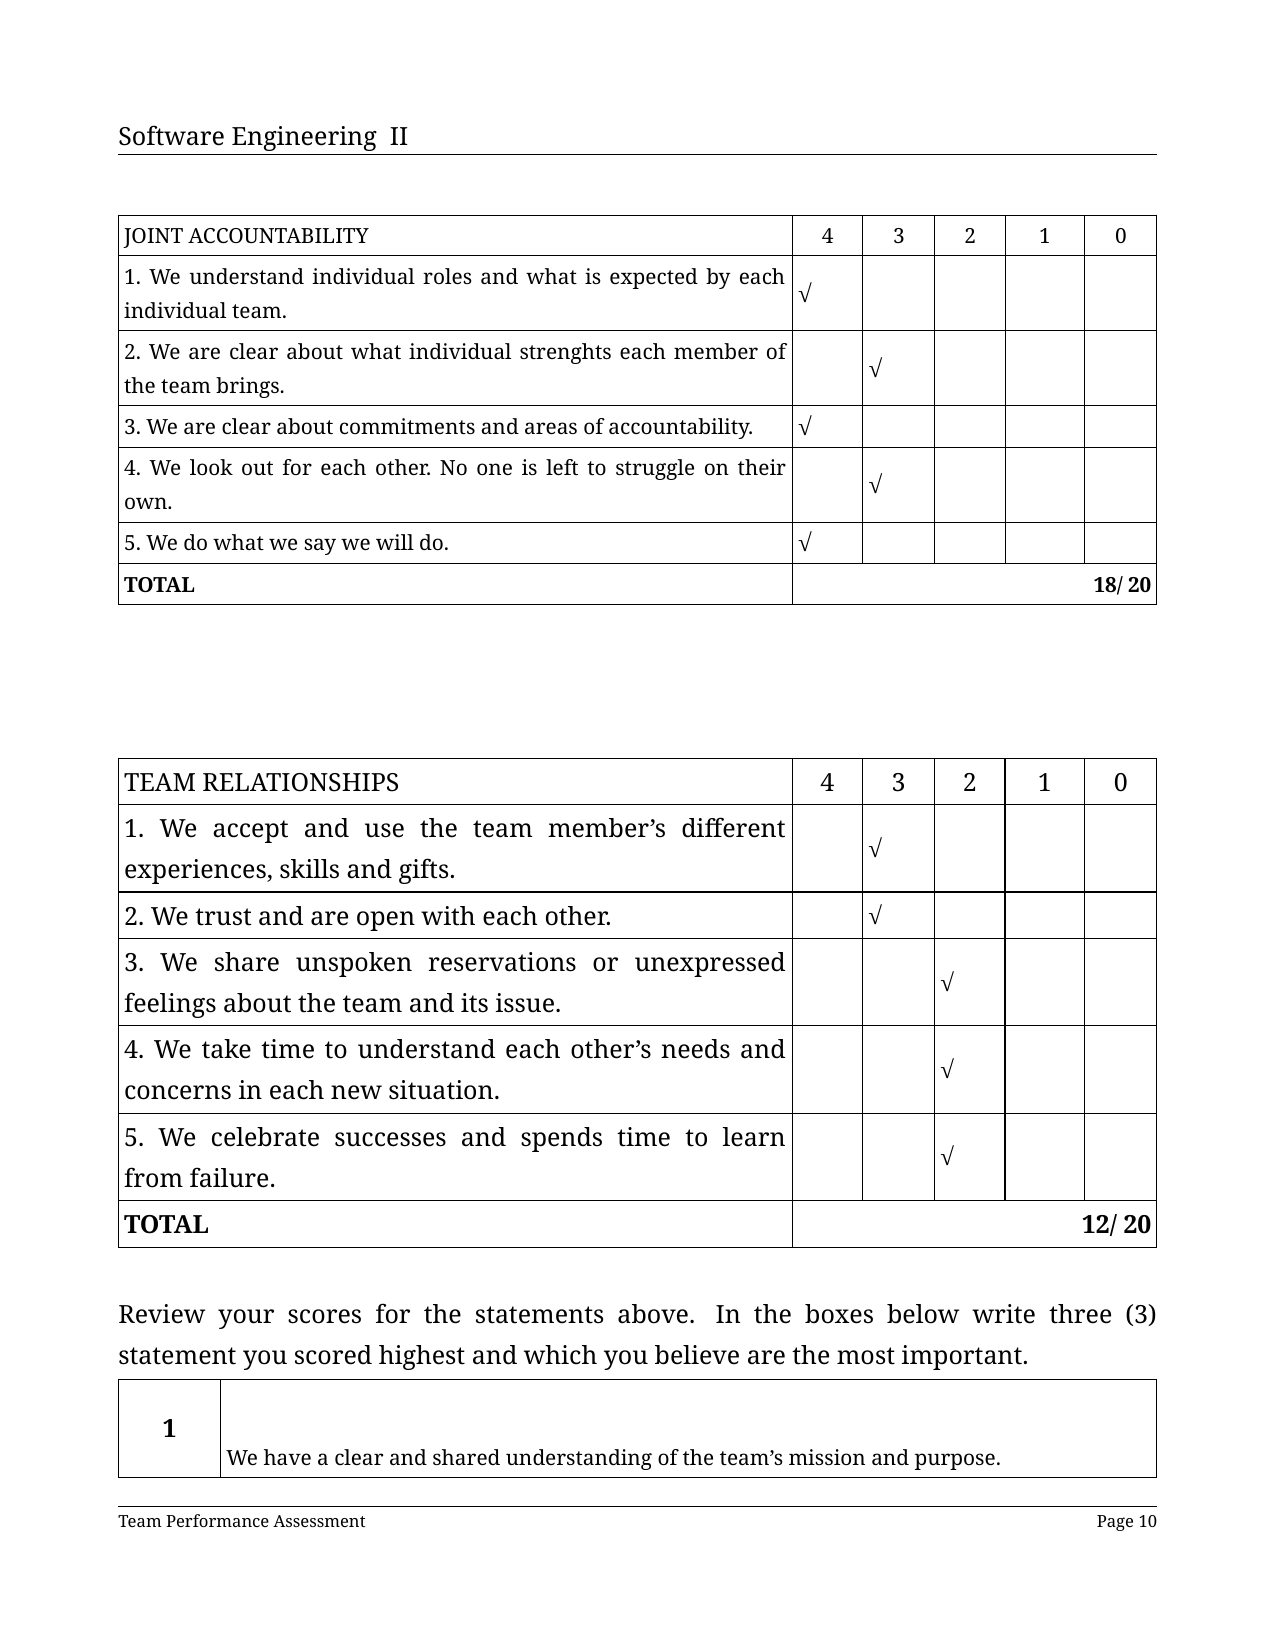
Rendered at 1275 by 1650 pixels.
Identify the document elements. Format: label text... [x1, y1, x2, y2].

table_cell [793, 1026, 862, 1113]
table_cell √ [863, 805, 934, 891]
table_cell [1006, 939, 1084, 1025]
table_header 1 [1006, 216, 1084, 255]
table_cell 1. We accept and use the team member’s different experiences, skills and gifts. [119, 805, 792, 891]
table_header 0 [1085, 759, 1156, 804]
table_cell 2. We are clear about what individual strenghts each member of the team brings. [119, 331, 792, 405]
table_cell [1006, 893, 1084, 938]
table_cell 4. We take time to understand each other’s needs and concerns in each new situation. [119, 1026, 792, 1113]
table_cell [1006, 256, 1084, 330]
table_cell [1085, 331, 1156, 405]
table_cell [863, 939, 934, 1025]
table_cell 3. We share unspoken reservations or unexpressed feelings about the team and its issue. [119, 939, 792, 1025]
table_cell 1. We understand individual roles and what is expected by each individual team. [119, 256, 792, 330]
table_cell [793, 939, 862, 1025]
table_header JOINT ACCOUNTABILITY [119, 216, 792, 255]
table_cell [1006, 1026, 1084, 1113]
table_cell 5. We celebrate successes and spends time to learn from failure. [119, 1114, 792, 1200]
table_cell [863, 1114, 934, 1200]
table_cell √ [863, 448, 934, 522]
table_cell [863, 1026, 934, 1113]
table_cell [1085, 523, 1156, 563]
table_cell [863, 406, 934, 447]
table_cell [1085, 805, 1156, 891]
table_cell [1006, 805, 1084, 891]
table_cell √ [793, 523, 862, 563]
table_cell 18/ 20 [793, 564, 1156, 604]
table_header 1 [119, 1380, 220, 1477]
table_cell TOTAL [119, 1201, 792, 1247]
table_cell [1085, 1026, 1156, 1113]
table_cell 5. We do what we say we will do. [119, 523, 792, 563]
table_header TEAM RELATIONSHIPS [119, 759, 792, 804]
table_header 0 [1085, 216, 1156, 255]
table_header 3 [863, 759, 934, 804]
table_cell 12/ 20 [793, 1201, 1156, 1247]
table_cell [793, 1114, 862, 1200]
table_cell [793, 805, 862, 891]
table_cell √ [793, 406, 862, 447]
table_cell √ [935, 939, 1004, 1025]
table_cell [863, 256, 934, 330]
table_cell [1085, 939, 1156, 1025]
table_cell TOTAL [119, 564, 792, 604]
table_cell [1085, 1114, 1156, 1200]
table_cell [793, 331, 862, 405]
table_header 4 [793, 759, 862, 804]
table_cell [1006, 523, 1084, 563]
table_header 3 [863, 216, 934, 255]
table_cell [1085, 448, 1156, 522]
table_cell [1006, 448, 1084, 522]
table_header 2 [935, 216, 1005, 255]
table_header 1 [1006, 759, 1084, 804]
table_cell √ [793, 256, 862, 330]
table_cell [935, 893, 1004, 938]
table_cell √ [863, 893, 934, 938]
table_cell [1006, 406, 1084, 447]
table_cell √ [935, 1114, 1004, 1200]
table_cell [793, 893, 862, 938]
table_cell [935, 805, 1004, 891]
table_cell 4. We look out for each other. No one is left to struggle on their own. [119, 448, 792, 522]
table_cell [1085, 256, 1156, 330]
table_cell [935, 523, 1005, 563]
table_cell [935, 256, 1005, 330]
table_header We have a clear and shared understanding of the team’s mission and purpose. [221, 1380, 1156, 1477]
table_header 4 [793, 216, 862, 255]
table_cell [1085, 406, 1156, 447]
table_cell [935, 331, 1005, 405]
table_cell √ [935, 1026, 1004, 1113]
table_cell 2. We trust and are open with each other. [119, 893, 792, 938]
table_cell [935, 406, 1005, 447]
table_cell [1006, 331, 1084, 405]
table_cell 3. We are clear about commitments and areas of accountability. [119, 406, 792, 447]
text Review your scores for the statements above. In the boxes below write three (3) statement you scored highest and which you believe are the most important. [118, 1297, 1157, 1372]
table_cell [1085, 893, 1156, 938]
table_cell [863, 523, 934, 563]
table_cell [1006, 1114, 1084, 1200]
table_cell √ [863, 331, 934, 405]
table_cell [935, 448, 1005, 522]
table_cell [793, 448, 862, 522]
table_header 2 [935, 759, 1004, 804]
